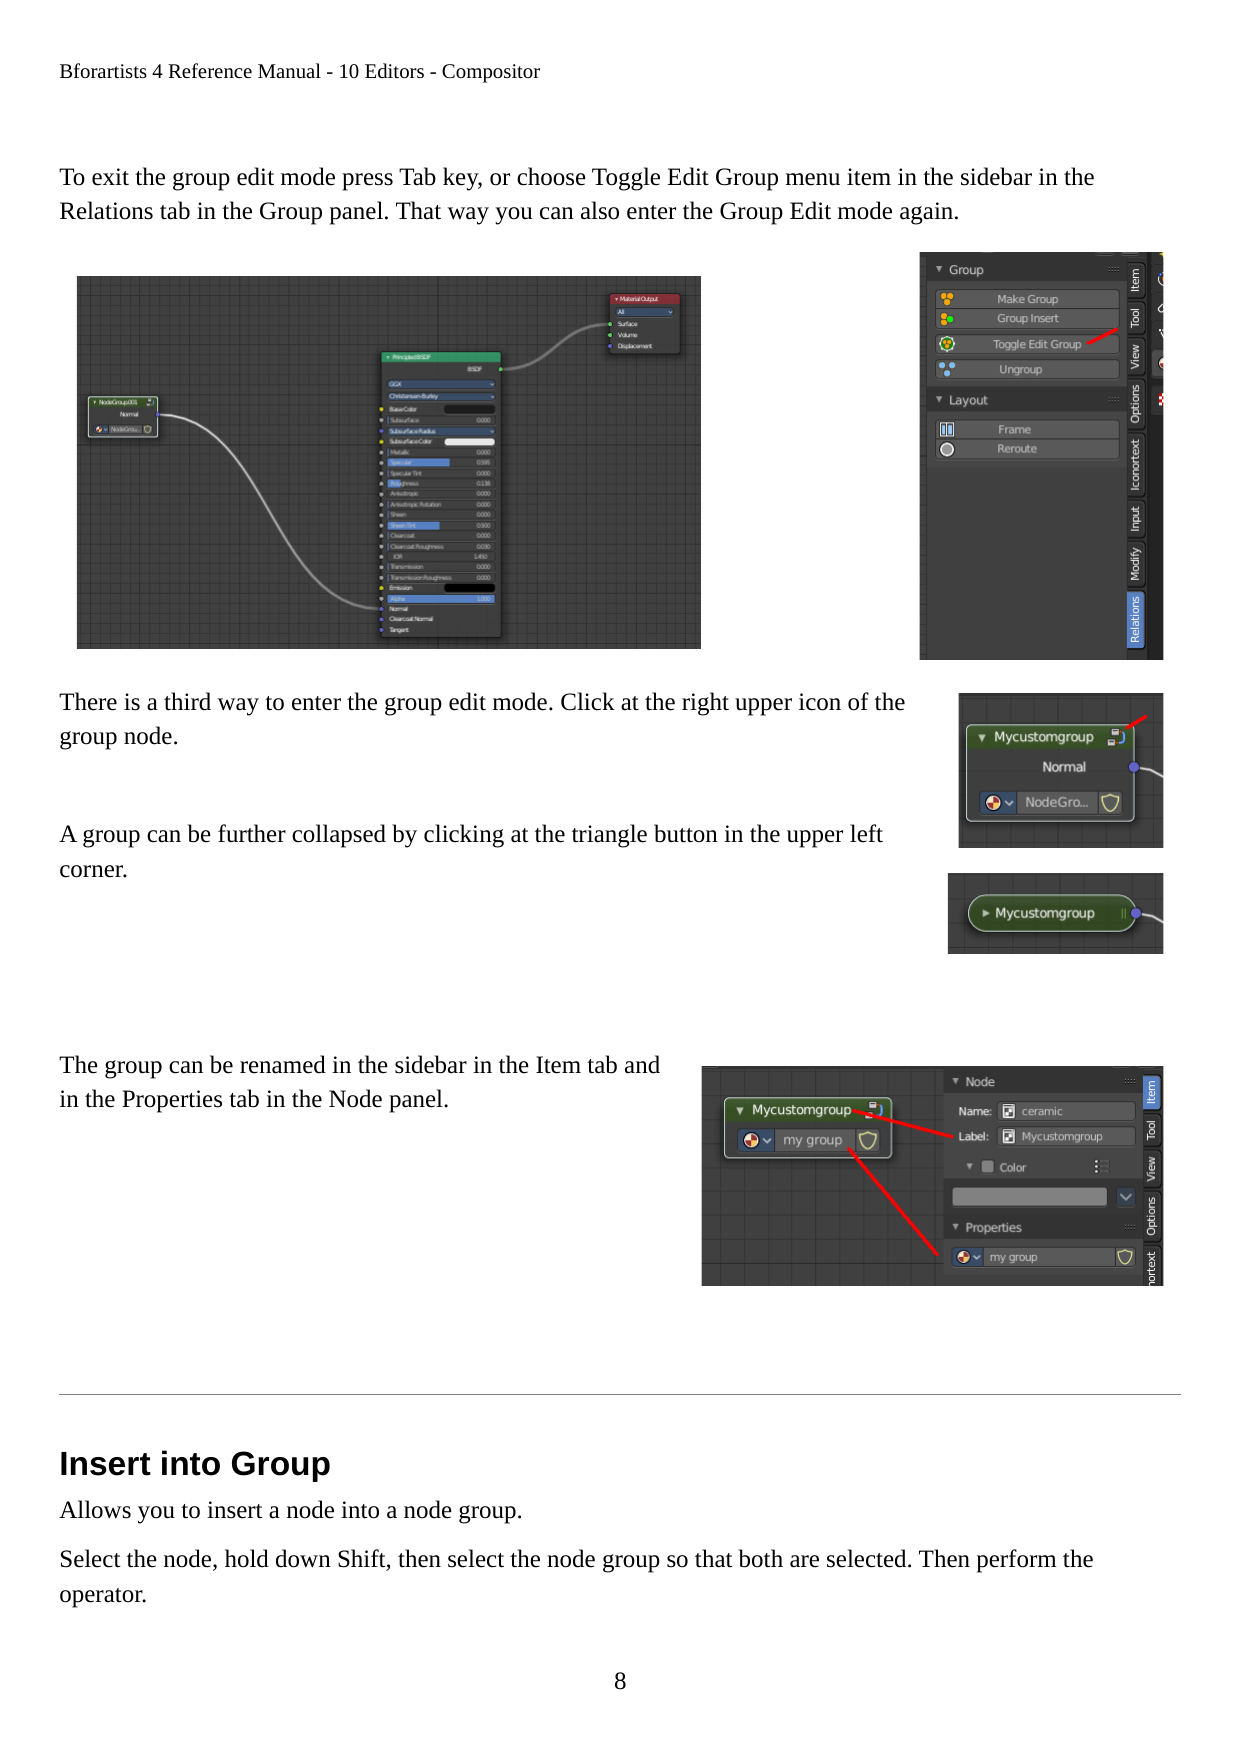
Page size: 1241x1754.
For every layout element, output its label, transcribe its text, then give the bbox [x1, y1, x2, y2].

text Select the node, hold down Shift, then select the node group so that both are selected. Then perform the operator. [59, 1544, 1181, 1607]
picture [947, 873, 1164, 954]
picture [958, 693, 1164, 848]
subtitle Insert into Group [59, 1444, 1181, 1483]
text There is a third way to enter the group edit mode. Click at the right upper icon of the group node. [59, 687, 1181, 750]
picture [919, 252, 1164, 660]
picture [76, 276, 701, 649]
text To exit the group edit mode press Tab key, or choose Toggle Edit Group menu item in the sidebar in the Relations tab in the Group panel. That way you can also enter the Group Edit mode again. [59, 162, 1181, 225]
text A group can be further collapsed by clicking at the triangle button in the upper left corner. [59, 819, 1181, 883]
text Allows you to insert a node into a node group. [59, 1495, 1181, 1524]
picture [701, 1066, 1164, 1286]
text The group can be renamed in the sidebar in the Item tab and in the Properties tab in the Node panel. [59, 1050, 1181, 1113]
